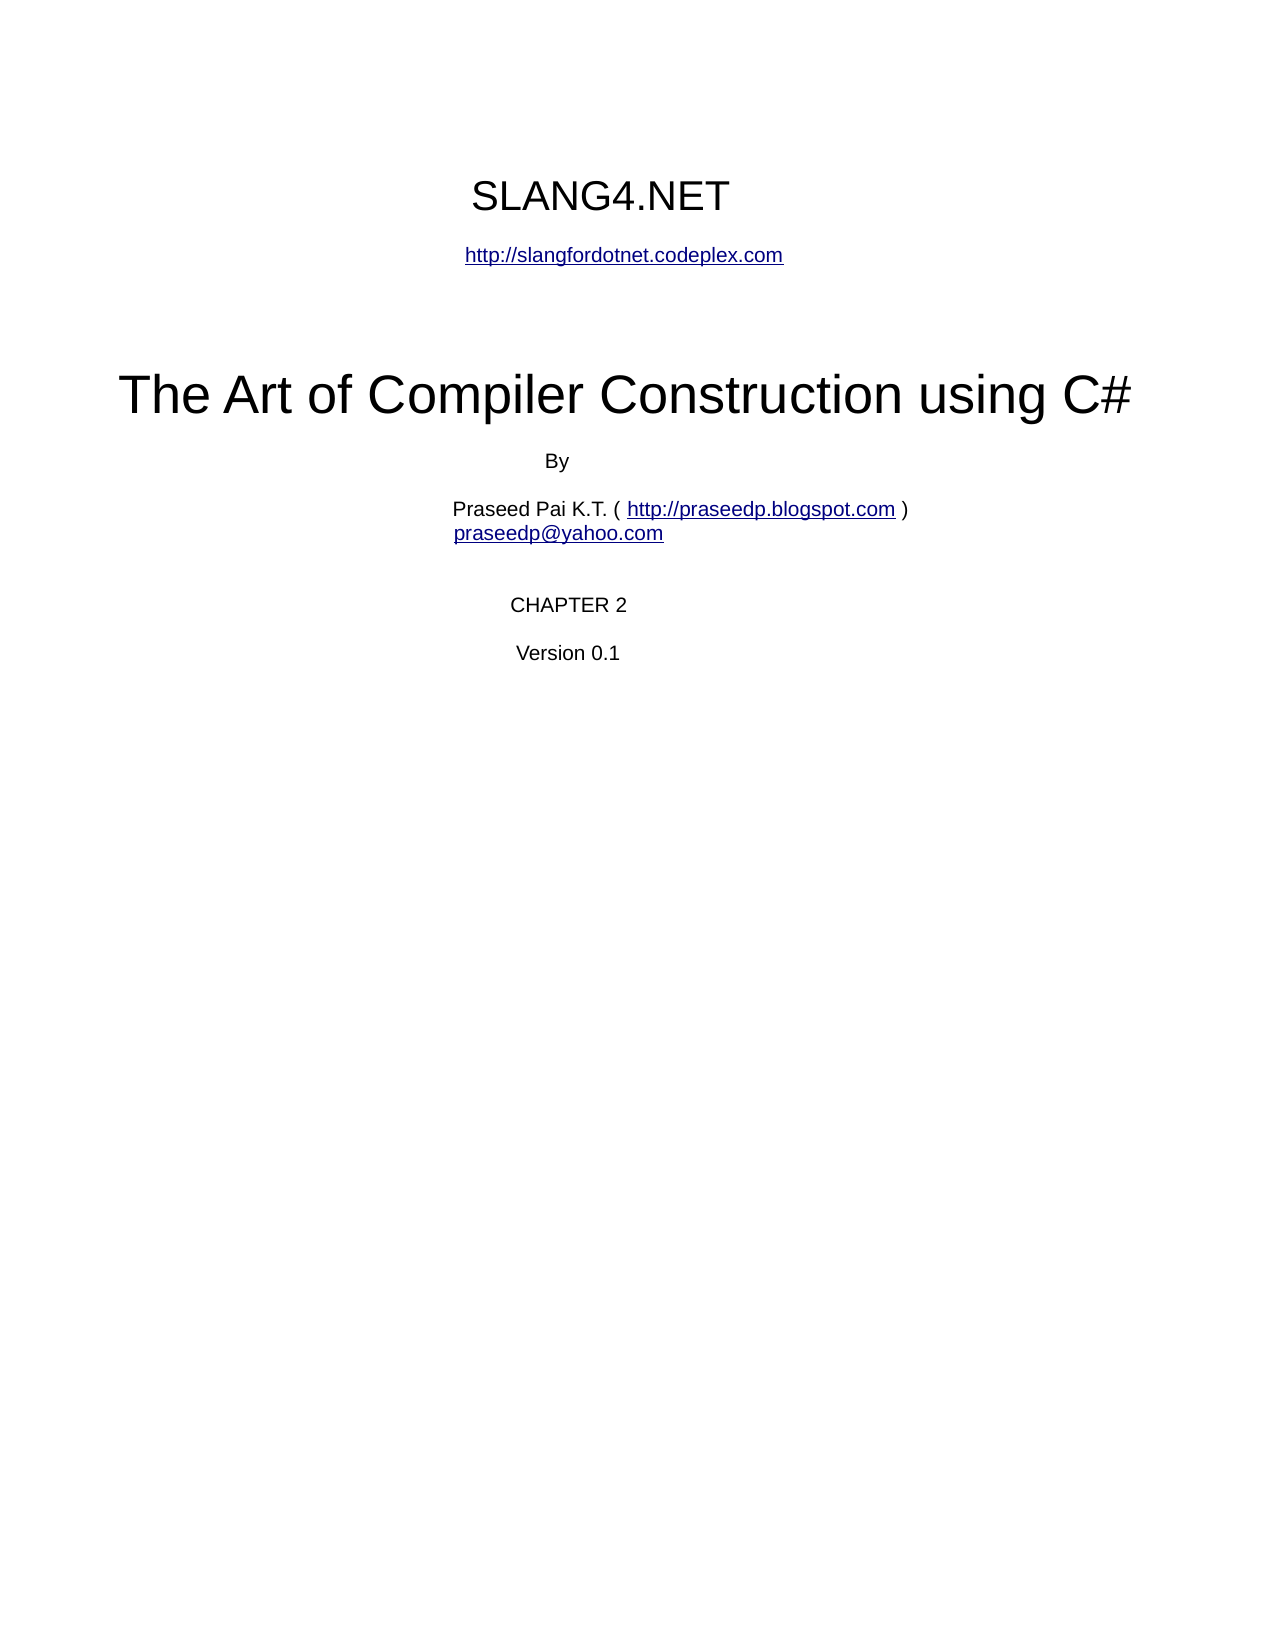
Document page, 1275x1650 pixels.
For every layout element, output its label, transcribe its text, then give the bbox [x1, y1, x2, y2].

text Praseed Pai K.T. ( http://praseedp.blogspot.com ) [118, 497, 1157, 521]
text http://slangfordotnet.codeplex.com [118, 243, 1157, 267]
text SLANG4.NET [118, 171, 1157, 219]
text CHAPTER 2 [118, 592, 1157, 616]
text praseedp@yahoo.com [118, 521, 1157, 544]
text The Art of Compiler Construction using C# [118, 362, 1157, 425]
text Version 0.1 [118, 640, 1157, 664]
text By [118, 449, 1157, 473]
